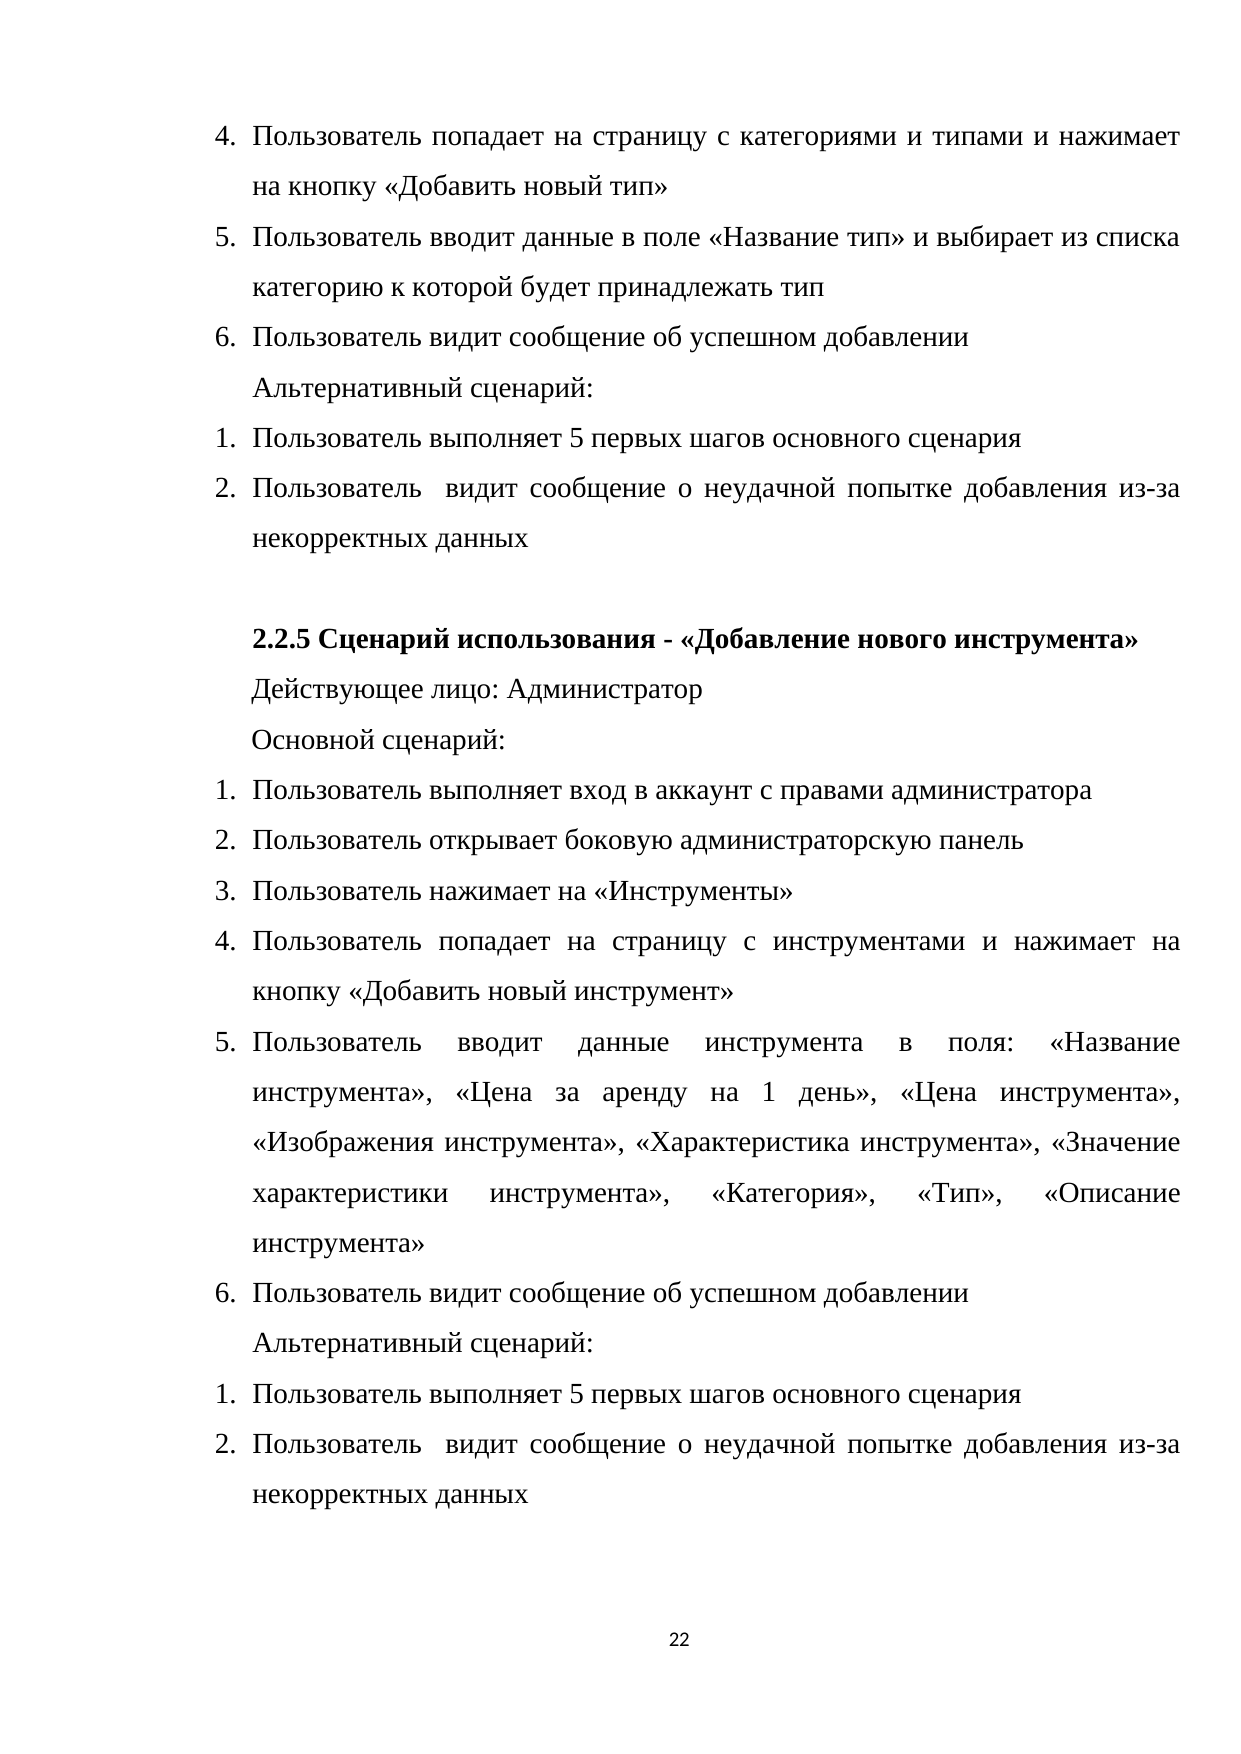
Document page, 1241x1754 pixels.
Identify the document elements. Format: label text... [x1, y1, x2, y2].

text 2.2.5 Сценарий использования - «Добавление нового инструмента» [252, 621, 1181, 655]
list Пользователь открывает боковую администраторскую панель [214, 822, 1181, 856]
list Пользователь нажимает на «Инструменты» [214, 873, 1181, 906]
list Пользователь выполняет вход в аккаунт с правами администратора [214, 772, 1181, 806]
list Пользователь выполняет 5 первых шагов основного сценария [214, 1376, 1181, 1409]
text Альтернативный сценарий: [252, 1326, 1181, 1359]
list Пользователь видит сообщение о неудачной попытке добавления из-за некорректных данных [214, 1426, 1181, 1510]
text Альтернативный сценарий: [252, 370, 1181, 403]
text Основной сценарий: [177, 722, 1181, 755]
list Пользователь вводит данные в поле «Название тип» и выбирает из списка категорию к которой будет принадлежать тип [214, 219, 1181, 303]
list Пользователь видит сообщение о неудачной попытке добавления из-за некорректных данных [214, 470, 1181, 554]
text Действующее лицо: Администратор [177, 672, 1181, 705]
list Пользователь выполняет 5 первых шагов основного сценария [214, 420, 1181, 453]
list Пользователь попадает на страницу с категориями и типами и нажимает на кнопку «Добавить новый тип» [214, 118, 1181, 202]
list Пользователь попадает на страницу с инструментами и нажимает на кнопку «Добавить новый инструмент» [214, 923, 1181, 1007]
list Пользователь видит сообщение об успешном добавлении [214, 319, 1181, 353]
list Пользователь видит сообщение об успешном добавлении [214, 1275, 1181, 1309]
list Пользователь вводит данные инструмента в поля: «Название инструмента», «Цена за аренду на 1 день», «Цена инструмента», «Изображения инструмента», «Характеристика инструмента», «Значение характеристики инструмента», «Категория», «Тип», «Описание инструмента» [214, 1024, 1181, 1258]
